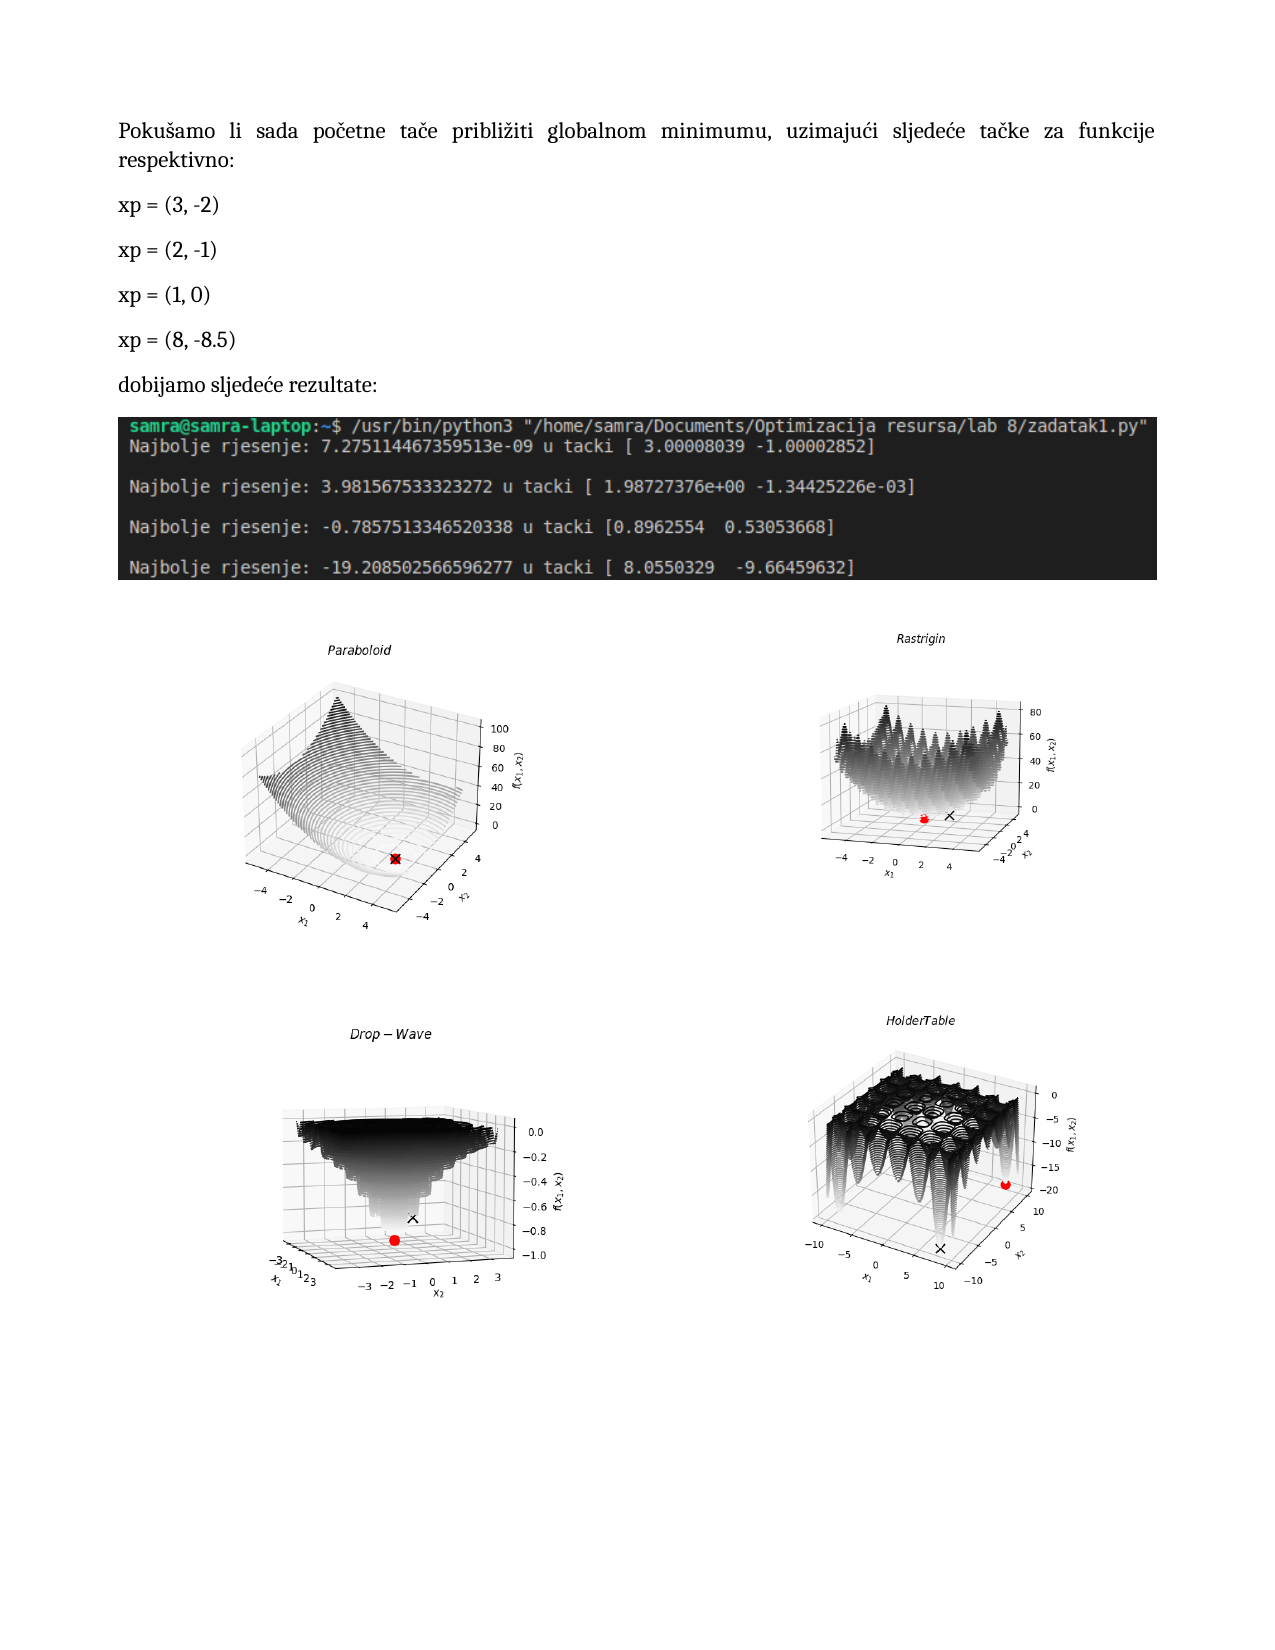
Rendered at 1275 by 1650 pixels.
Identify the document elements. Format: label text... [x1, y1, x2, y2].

picture [122, 620, 585, 967]
text xp = (3, -2) [118, 192, 1157, 218]
picture [702, 610, 1128, 929]
text xp = (1, 0) [118, 282, 1157, 308]
picture [118, 417, 1157, 580]
text Pokušamo li sada početne tače približiti globalnom minimumu, uzimajući sljedeće tačke za funkcije respektivno: [118, 118, 1157, 173]
text xp = (2, -1) [118, 237, 1157, 263]
picture [695, 991, 1135, 1321]
text dobijamo sljedeće rezultate: [118, 372, 1157, 398]
picture [141, 1001, 627, 1366]
text xp = (8, -8.5) [118, 327, 1157, 353]
